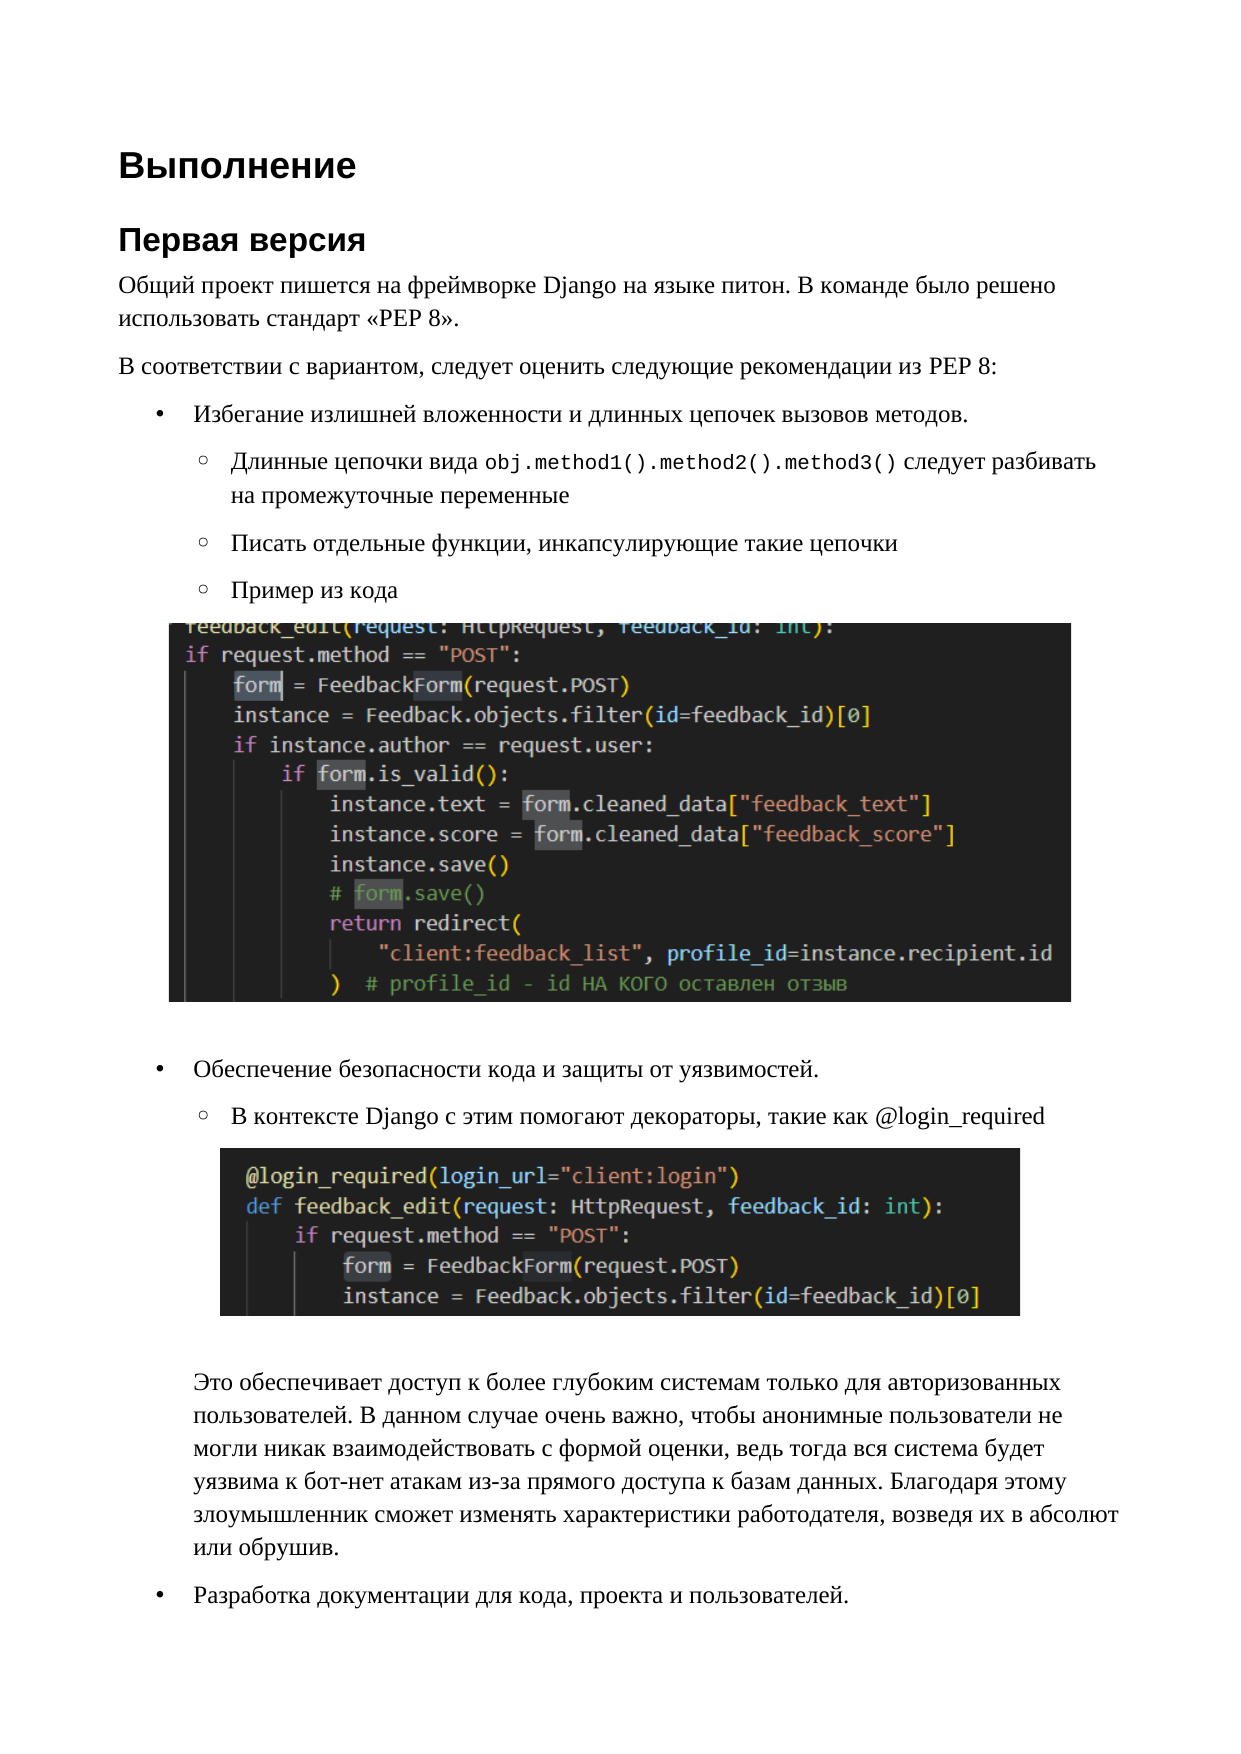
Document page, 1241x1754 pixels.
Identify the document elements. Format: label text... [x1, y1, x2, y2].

list Пример из кода [193, 575, 1122, 604]
list Избегание излишней вложенности и длинных цепочек вызовов методов. [156, 399, 1122, 427]
list Это обеспечивает доступ к более глубоким системам только для авторизованных пользователей. В данном случае очень важно, чтобы анонимные пользователи не могли никак взаимодействовать с формой оценки, ведь тогда вся система будет уязвима к бот-нет атакам из-за прямого доступа к базам данных. Благодаря этому злоумышленник сможет изменять характеристики работодателя, возведя их в абсолют или обрушив. [156, 1367, 1122, 1561]
picture [168, 623, 1072, 1002]
text В соответствии с вариантом, следует оценить следующие рекомендации из PEP 8: [118, 351, 1122, 380]
subtitle Первая версия [118, 219, 1122, 258]
list В контексте Django с этим помогают декораторы, такие как @login_required [193, 1101, 1122, 1130]
list Длинные цепочки вида obj.method1().method2().method3() следует разбивать на промежуточные переменные [193, 446, 1122, 509]
list Обеспечение безопасности кода и защиты от уязвимостей. [156, 1054, 1122, 1082]
text Общий проект пишется на фреймворке Django на языке питон. В команде было решено использовать стандарт «PEP 8». [118, 271, 1122, 332]
list Разработка документации для кода, проекта и пользователей. [156, 1580, 1122, 1608]
subtitle Выполнение [118, 143, 1122, 186]
picture [220, 1148, 1020, 1316]
list Писать отдельные функции, инкапсулирующие такие цепочки [193, 528, 1122, 557]
